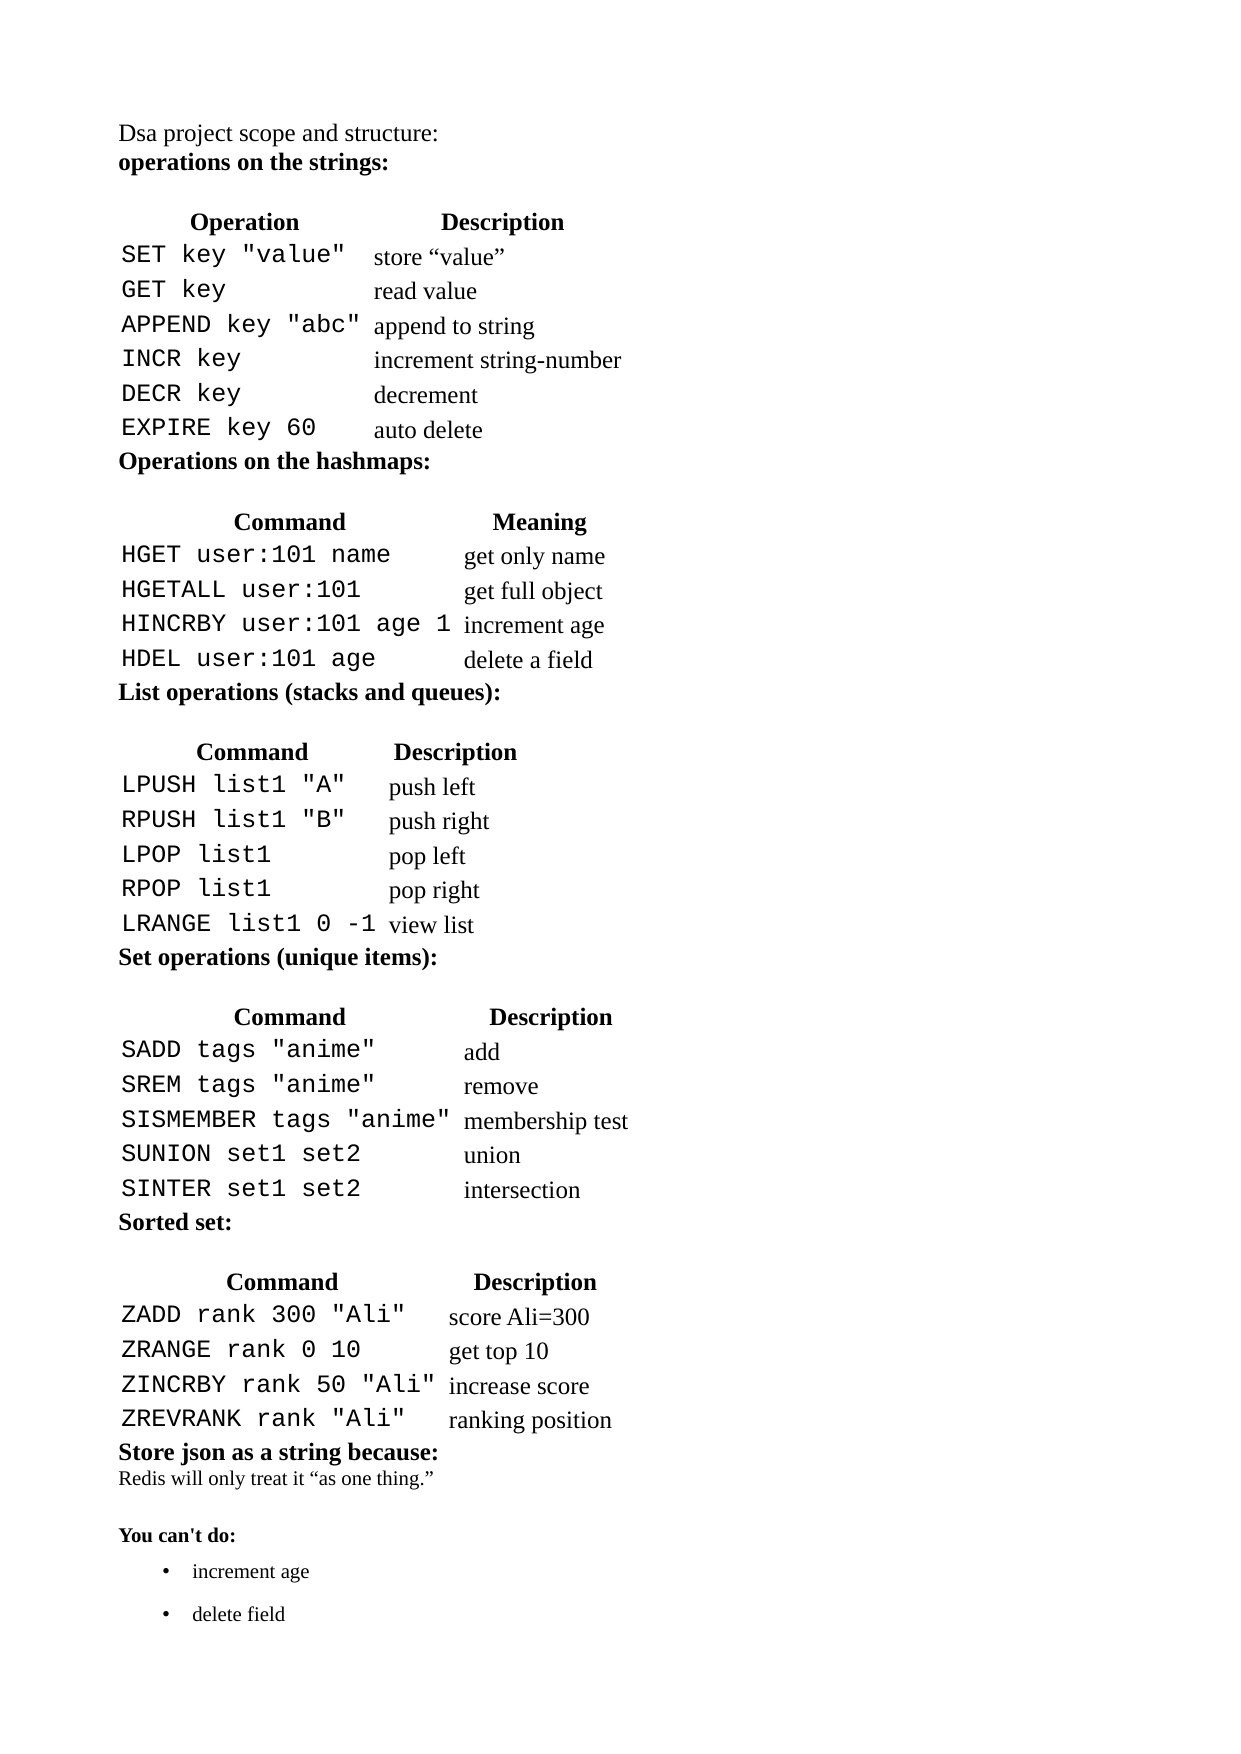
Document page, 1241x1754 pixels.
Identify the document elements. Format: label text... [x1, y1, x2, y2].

table_header Command [118, 999, 461, 1034]
table_cell ZINCRBY rank 50 "Ali" [118, 1368, 446, 1403]
table_cell delete a field [461, 642, 618, 677]
table_cell remove [461, 1069, 641, 1103]
table_cell increment age [461, 608, 618, 642]
table_cell SADD tags "anime" [118, 1034, 461, 1068]
table_cell SINTER set1 set2 [118, 1172, 461, 1207]
subtitle You can't do: [118, 1523, 1122, 1547]
table_cell union [461, 1138, 641, 1172]
table_cell SET key "value" [118, 239, 371, 273]
table_cell pop right [386, 873, 525, 907]
table_cell intersection [461, 1172, 641, 1207]
table_cell LPUSH list1 "A" [118, 769, 386, 803]
text Store json as a string because: [118, 1437, 1122, 1466]
table_cell DECR key [118, 377, 371, 412]
table_cell SREM tags "anime" [118, 1069, 461, 1103]
table_cell ZADD rank 300 "Ali" [118, 1299, 446, 1333]
text Sorted set: [118, 1207, 1122, 1236]
table_cell RPUSH list1 "B" [118, 804, 386, 838]
table_cell HDEL user:101 age [118, 642, 461, 677]
table_cell increment string-number [371, 343, 634, 377]
text List operations (stacks and queues): [118, 677, 1122, 706]
table_cell ZRANGE rank 0 10 [118, 1334, 446, 1368]
table_cell membership test [461, 1103, 641, 1138]
table_cell auto delete [371, 412, 634, 446]
table_cell LPOP list1 [118, 838, 386, 873]
table_cell ranking position [446, 1403, 624, 1437]
table_cell add [461, 1034, 641, 1068]
table_cell get only name [461, 539, 618, 573]
table_cell score Ali=300 [446, 1299, 624, 1333]
table_cell push right [386, 804, 525, 838]
table_cell APPEND key "abc" [118, 308, 371, 343]
table_header Description [461, 999, 641, 1034]
table_header Operation [118, 204, 371, 239]
table_cell read value [371, 274, 634, 308]
text Set operations (unique items): [118, 942, 1122, 971]
table_cell HGET user:101 name [118, 539, 461, 573]
table_header Description [371, 204, 634, 239]
table_cell LRANGE list1 0 -1 [118, 907, 386, 942]
table_header Meaning [461, 504, 618, 538]
table_header Description [446, 1264, 624, 1299]
text operations on the strings: [118, 147, 1122, 176]
table_cell HINCRBY user:101 age 1 [118, 608, 461, 642]
table_cell GET key [118, 274, 371, 308]
table_cell SUNION set1 set2 [118, 1138, 461, 1172]
table_cell ZREVRANK rank "Ali" [118, 1403, 446, 1437]
table_cell push left [386, 769, 525, 803]
table_cell append to string [371, 308, 634, 343]
table_cell SISMEMBER tags "anime" [118, 1103, 461, 1138]
list increment age [162, 1559, 1122, 1583]
table_header Command [118, 504, 461, 538]
text Operations on the hashmaps: [118, 446, 1122, 475]
table_cell get full object [461, 573, 618, 608]
table_cell EXPIRE key 60 [118, 412, 371, 446]
table_cell INCR key [118, 343, 371, 377]
table_header Command [118, 1264, 446, 1299]
table_cell store “value” [371, 239, 634, 273]
text Redis will only treat it “as one thing.” [118, 1466, 1122, 1490]
table_cell view list [386, 907, 525, 942]
table_header Description [386, 734, 525, 769]
table_cell increase score [446, 1368, 624, 1403]
text Dsa project scope and structure: [118, 118, 1122, 147]
table_header Command [118, 734, 386, 769]
table_cell pop left [386, 838, 525, 873]
table_cell get top 10 [446, 1334, 624, 1368]
table_cell HGETALL user:101 [118, 573, 461, 608]
table_cell decrement [371, 377, 634, 412]
table_cell RPOP list1 [118, 873, 386, 907]
list delete field [162, 1602, 1122, 1626]
